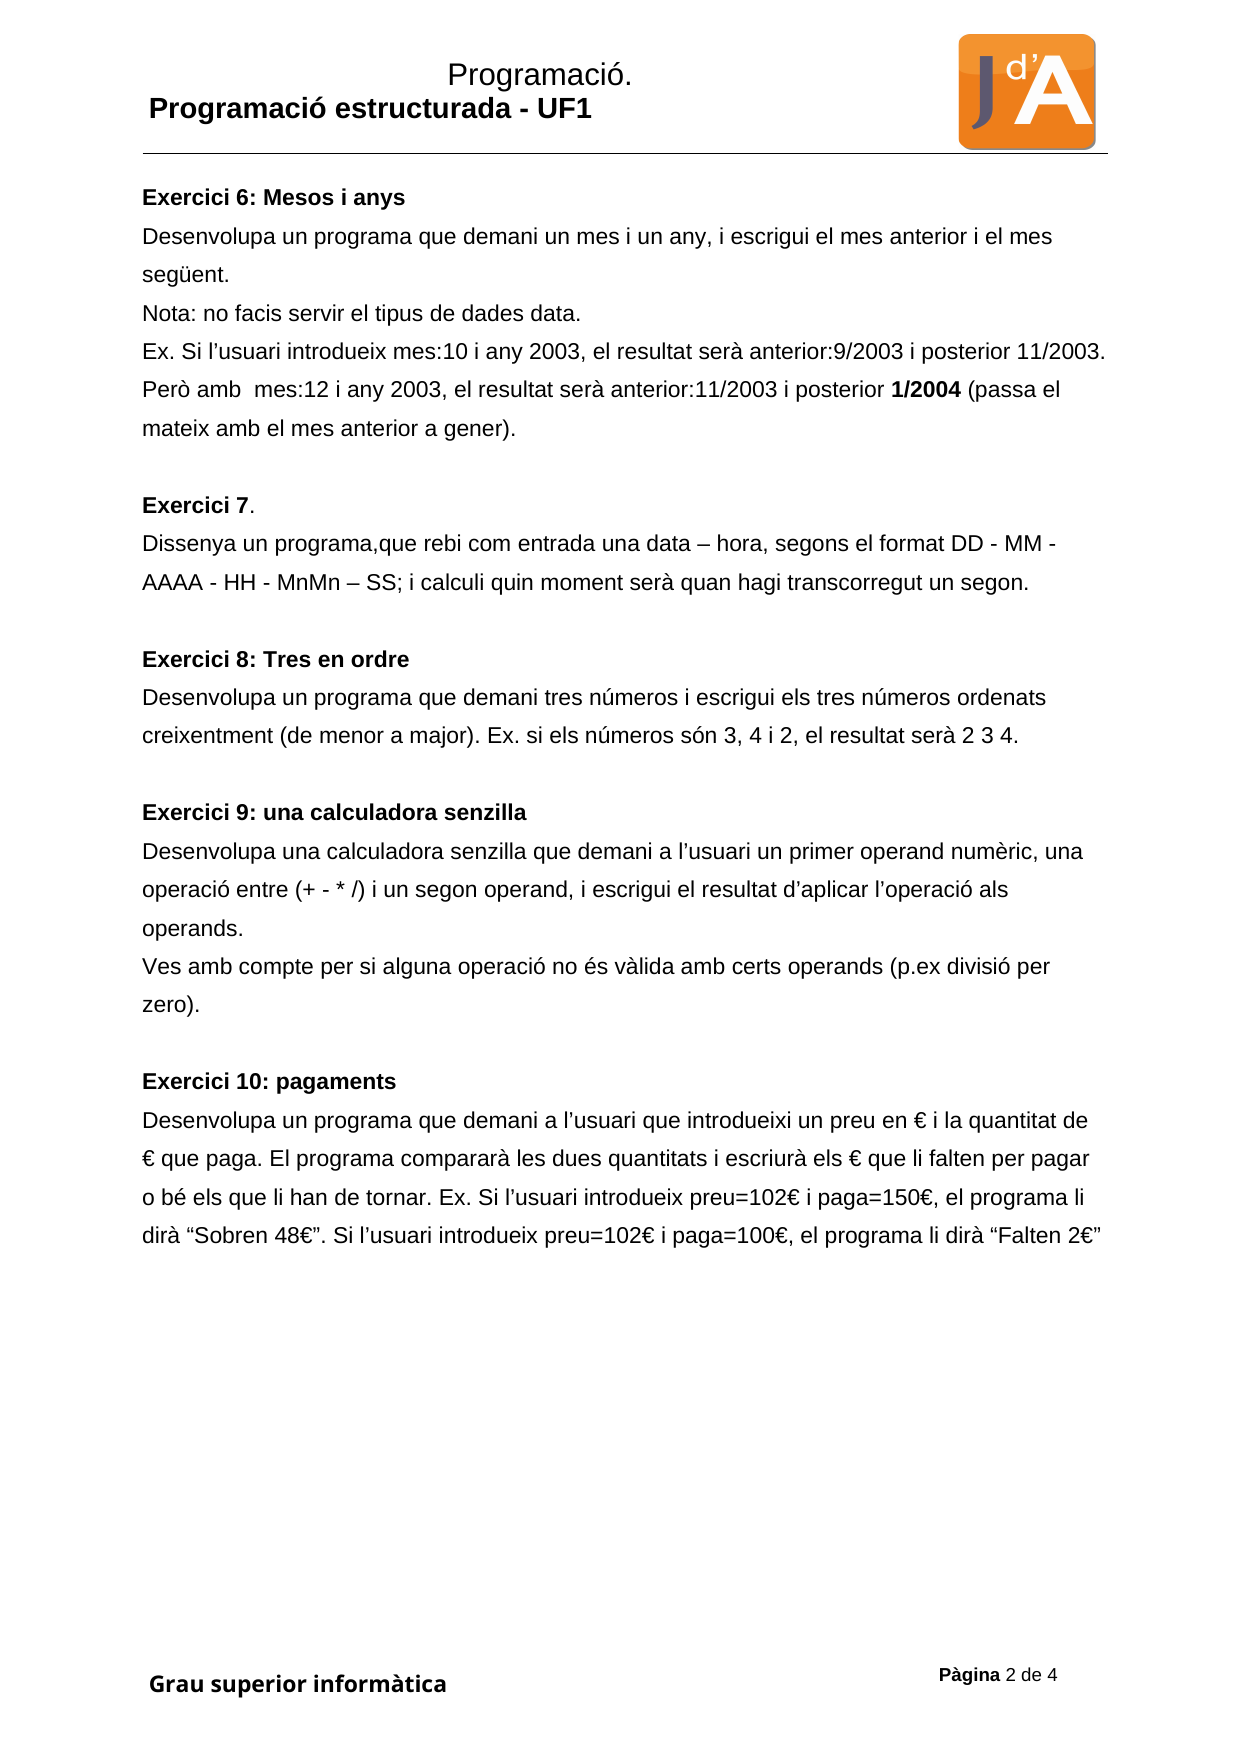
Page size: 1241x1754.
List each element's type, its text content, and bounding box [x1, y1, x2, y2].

text Exercici 8: Tres en ordre [142, 646, 1107, 672]
text Exercici 9: una calculadora senzilla [142, 800, 1107, 826]
text Desenvolupa un programa que demani un mes i un any, i escrigui el mes anterior i el mes següent. [142, 223, 1107, 287]
text Ex. Si l’usuari introdueix mes:10 i any 2003, el resultat serà anterior:9/2003 i posterior 11/2003. Però amb mes:12 i any 2003, el resultat serà anterior:11/2003 i posterior 1/2004 (passa el mateix amb el mes anterior a gener). [142, 339, 1107, 441]
text Dissenya un programa,que rebi com entrada una data – hora, segons el format DD - MM - AAAA - HH - MnMn – SS; i calculi quin moment serà quan hagi transcorregut un segon. [142, 531, 1107, 595]
text Exercici 6: Mesos i anys [142, 185, 1107, 211]
text Desenvolupa una calculadora senzilla que demani a l’usuari un primer operand numèric, una operació entre (+ - * /) i un segon operand, i escrigui el resultat d’aplicar l’operació als operands. [142, 838, 1107, 941]
text Desenvolupa un programa que demani a l’usuari que introdueixi un preu en € i la quantitat de € que paga. El programa compararà les dues quantitats i escriurà els € que li falten per pagar o bé els que li han de tornar. Ex. Si l’usuari introdueix preu=102€ i paga=150€, el programa li dirà “Sobren 48€”. Si l’usuari introdueix preu=102€ i paga=100€, el programa li dirà “Falten 2€” [142, 1107, 1107, 1248]
picture [958, 34, 1096, 150]
text Exercici 7. [142, 492, 1107, 518]
text Nota: no facis servir el tipus de dades data. [142, 300, 1107, 326]
text Desenvolupa un programa que demani tres números i escrigui els tres números ordenats creixentment (de menor a major). Ex. si els números són 3, 4 i 2, el resultat serà 2 3 4. [142, 685, 1107, 749]
text Ves amb compte per si alguna operació no és vàlida amb certs operands (p.ex divisió per zero). [142, 954, 1107, 1018]
text Exercici 10: pagaments [142, 1069, 1107, 1095]
